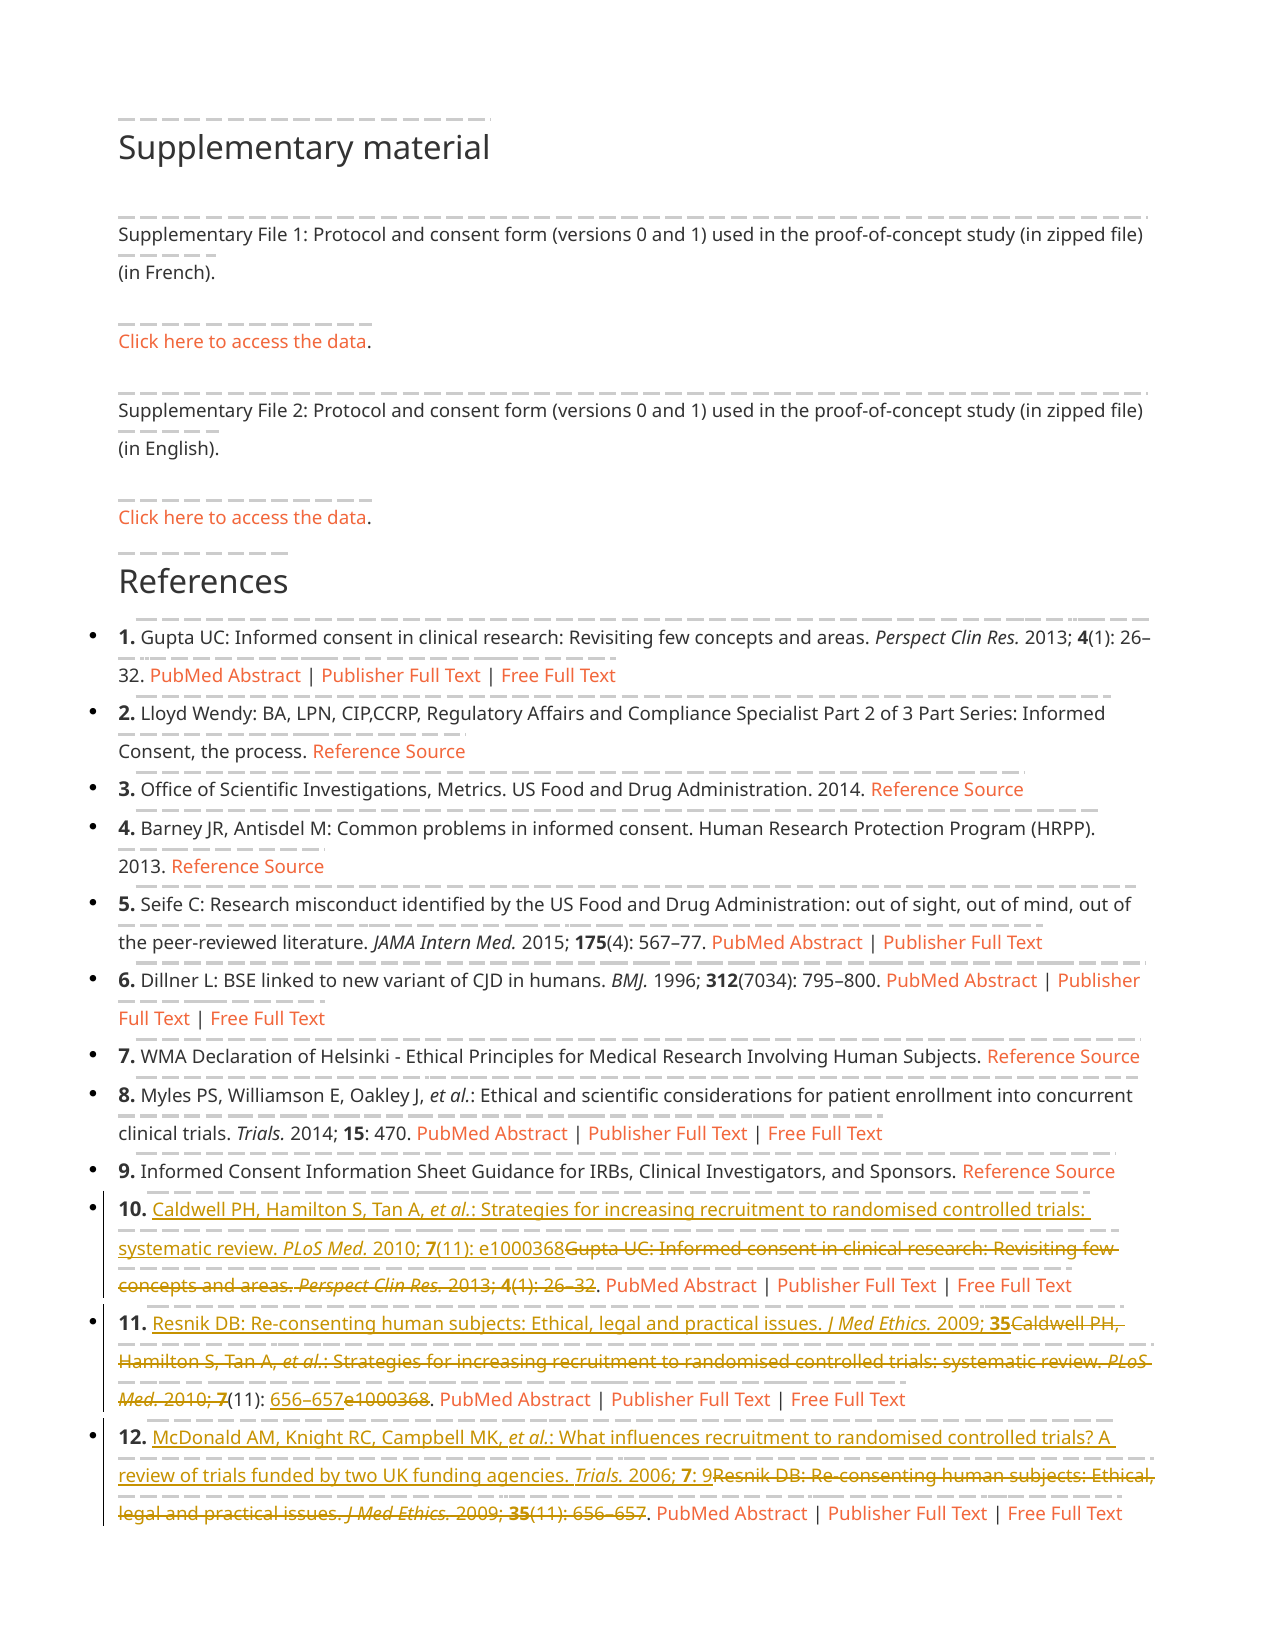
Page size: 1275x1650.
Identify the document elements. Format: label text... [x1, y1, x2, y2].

list 2. Lloyd Wendy: BA, LPN, CIP,CCRP, Regulatory Affairs and Compliance Specialist Part 2 of 3 Part Series: Informed Consent, the process. Reference Source [118, 694, 1157, 764]
text Supplementary File 2: Protocol and consent form (versions 0 and 1) used in the proof-of-concept study (in zipped file) (in English). [118, 392, 1157, 461]
list 1. Gupta UC: Informed consent in clinical research: Revisiting few concepts and areas. Perspect Clin Res. 2013; 4(1): 26–32. PubMed Abstract | Publisher Full Text | Free Full Text [118, 618, 1157, 688]
list 6. Dillner L: BSE linked to new variant of CJD in humans. BMJ. 1996; 312(7034): 795–800. PubMed Abstract | Publisher Full Text | Free Full Text [118, 961, 1157, 1031]
list 3. Office of Scientific Investigations, Metrics. US Food and Drug Administration. 2014. Reference Source [118, 771, 1157, 803]
list 4. Barney JR, Antisdel M: Common problems in informed consent. Human Research Protection Program (HRPP). 2013. Reference Source [118, 809, 1157, 879]
text Click here to access the data. [118, 323, 1157, 354]
subtitle Supplementary material [118, 118, 1157, 169]
list 9. Informed Consent Information Sheet Guidance for IRBs, Clinical Investigators, and Sponsors. Reference Source [118, 1152, 1157, 1184]
text Click here to access the data. [118, 498, 1157, 530]
subtitle References [118, 552, 1157, 603]
list 7. WMA Declaration of Helsinki - Ethical Principles for Medical Research Involving Human Subjects. Reference Source [118, 1037, 1157, 1069]
list 5. Seife C: Research misconduct identified by the US Food and Drug Administration: out of sight, out of mind, out of the peer-reviewed literature. JAMA Intern Med. 2015; 175(4): 567–77. PubMed Abstract | Publisher Full Text [118, 885, 1157, 955]
text Supplementary File 1: Protocol and consent form (versions 0 and 1) used in the proof-of-concept study (in zipped file) (in French). [118, 216, 1157, 285]
list 10. Caldwell PH, Hamilton S, Tan A, et al.: Strategies for increasing recruitment to randomised controlled trials: systematic review. PLoS Med. 2010; 7(11): e1000368. PubMed Abstract | Publisher Full Text | Free Full Text [118, 1191, 1157, 1298]
list 11. Resnik DB: Re-consenting human subjects: Ethical, legal and practical issues. J Med Ethics. 2009; 35(11): 656–657. PubMed Abstract | Publisher Full Text | Free Full Text [118, 1304, 1157, 1412]
list 12. McDonald AM, Knight RC, Campbell MK, et al.: What influences recruitment to randomised controlled trials? A review of trials funded by two UK funding agencies. Trials. 2006; 7: 9. PubMed Abstract | Publisher Full Text | Free Full Text [118, 1418, 1157, 1526]
list 8. Myles PS, Williamson E, Oakley J, et al.: Ethical and scientific considerations for patient enrollment into concurrent clinical trials. Trials. 2014; 15: 470. PubMed Abstract | Publisher Full Text | Free Full Text [118, 1076, 1157, 1146]
